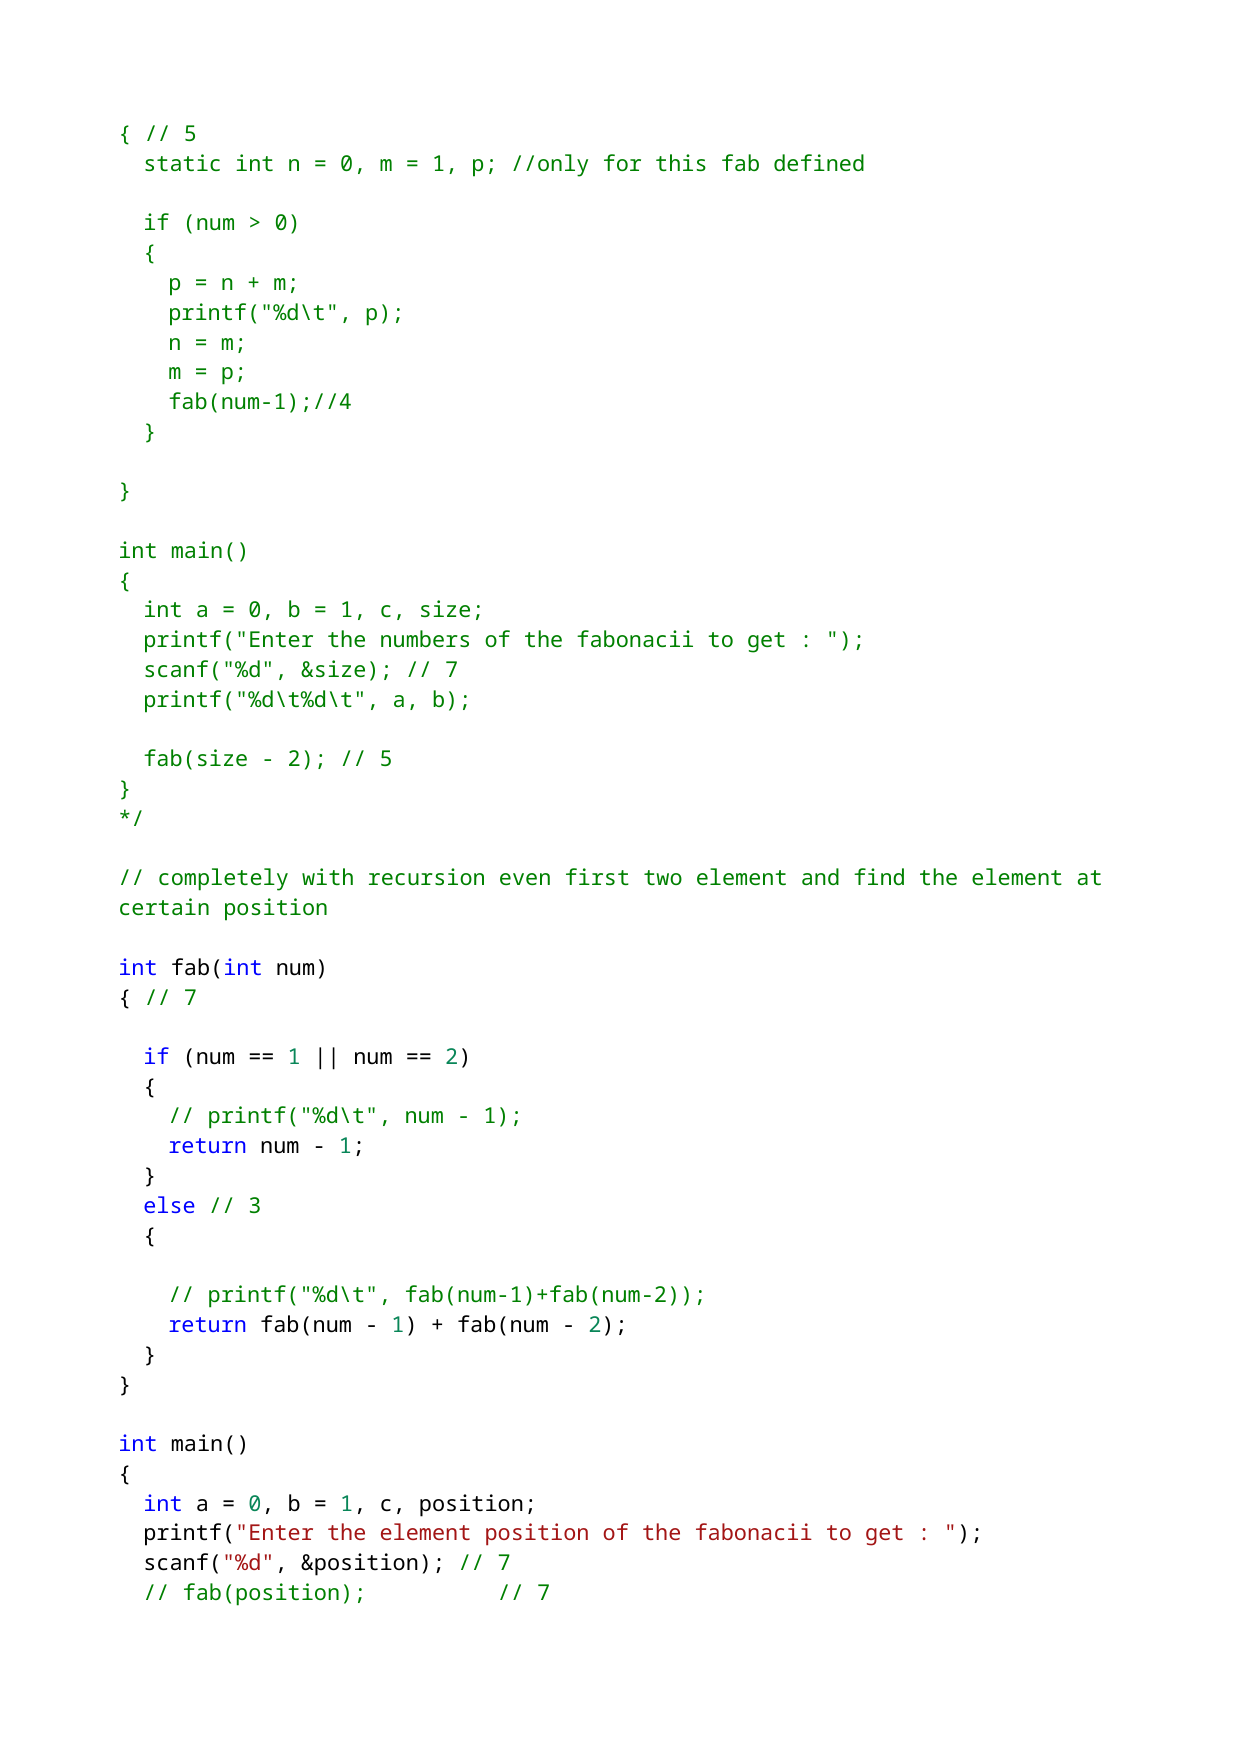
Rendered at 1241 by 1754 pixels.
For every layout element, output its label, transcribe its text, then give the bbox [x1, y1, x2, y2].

text { [118, 237, 1122, 267]
text } [118, 1160, 1122, 1190]
text n = m; [118, 327, 1122, 356]
text { [118, 565, 1122, 594]
text */ [118, 803, 1122, 833]
text printf("%d\t%d\t", a, b); [118, 684, 1122, 714]
text int main() [118, 1428, 1122, 1458]
text } [118, 1339, 1122, 1368]
text } [118, 416, 1122, 446]
text } [118, 773, 1122, 803]
text int fab(int num) [118, 952, 1122, 981]
text else // 3 [118, 1190, 1122, 1220]
text { [118, 1071, 1122, 1101]
text printf("Enter the numbers of the fabonacii to get : "); [118, 624, 1122, 654]
text fab(num-1);//4 [118, 386, 1122, 416]
text int main() [118, 535, 1122, 565]
text m = p; [118, 356, 1122, 386]
text printf("%d\t", p); [118, 297, 1122, 327]
text // printf("%d\t", num - 1); [118, 1101, 1122, 1130]
text } [118, 1368, 1122, 1398]
text // completely with recursion even first two element and find the element at certain position [118, 862, 1122, 922]
text { [118, 1220, 1122, 1249]
text // printf("%d\t", fab(num-1)+fab(num-2)); [118, 1279, 1122, 1309]
text p = n + m; [118, 267, 1122, 297]
text if (num > 0) [118, 207, 1122, 237]
text } [118, 475, 1122, 505]
text { // 7 [118, 981, 1122, 1011]
text { [118, 1458, 1122, 1488]
text int a = 0, b = 1, c, position; [118, 1488, 1122, 1517]
text fab(size - 2); // 5 [118, 743, 1122, 773]
text static int n = 0, m = 1, p; //only for this fab defined [118, 148, 1122, 178]
text scanf("%d", &position); // 7 [118, 1547, 1122, 1577]
text return fab(num - 1) + fab(num - 2); [118, 1309, 1122, 1339]
text if (num == 1 || num == 2) [118, 1041, 1122, 1071]
text int a = 0, b = 1, c, size; [118, 594, 1122, 624]
text return num - 1; [118, 1130, 1122, 1160]
text scanf("%d", &size); // 7 [118, 654, 1122, 684]
text { // 5 [118, 118, 1122, 148]
text // fab(position); // 7 [118, 1577, 1122, 1607]
text printf("Enter the element position of the fabonacii to get : "); [118, 1517, 1122, 1547]
